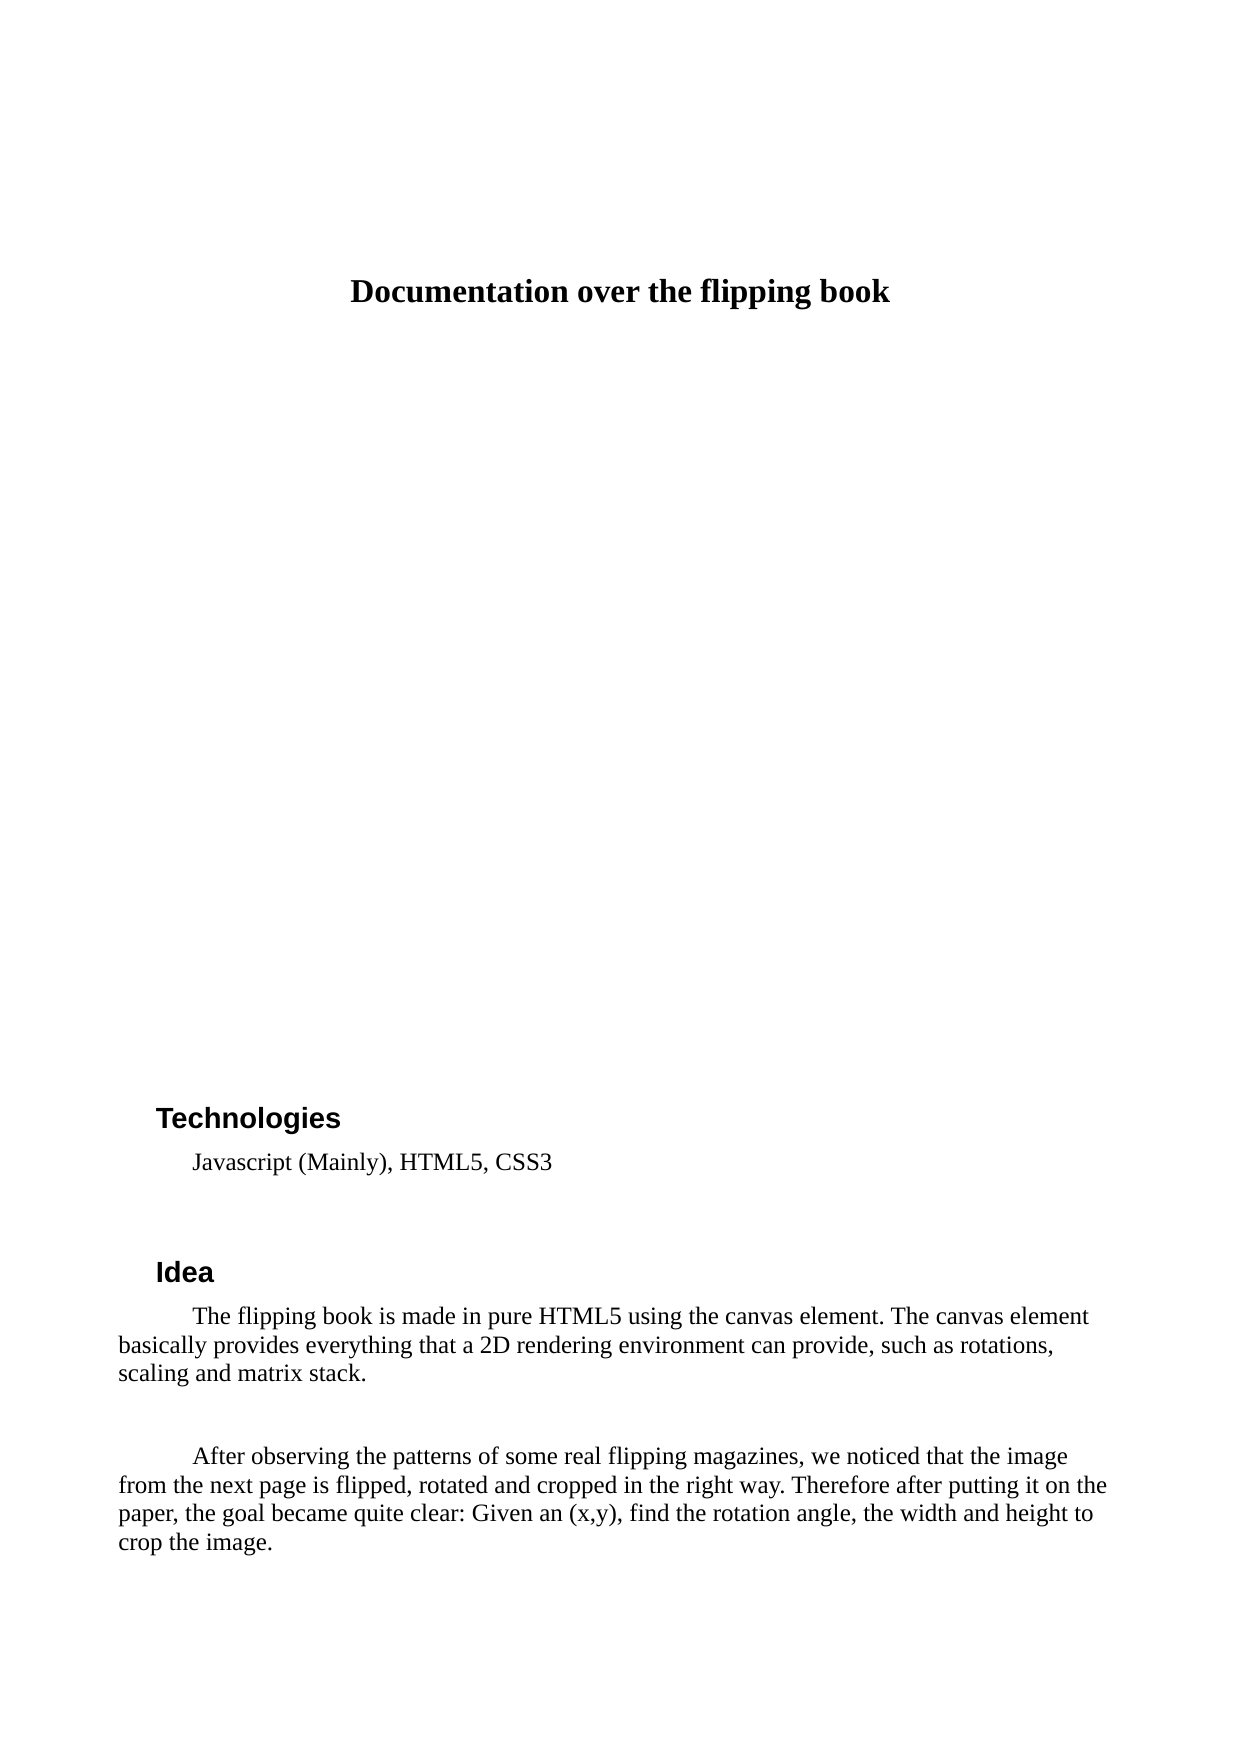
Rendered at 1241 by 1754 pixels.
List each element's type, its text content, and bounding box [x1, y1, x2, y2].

text After observing the patterns of some real flipping magazines, we noticed that the image from the next page is flipped, rotated and cropped in the right way. Therefore after putting it on the paper, the goal became quite clear: Given an (x,y), find the rotation angle, the width and height to crop the image. [118, 1441, 1122, 1556]
subtitle Technologies [156, 1101, 1122, 1135]
text Javascript (Mainly), HTML5, CSS3 [118, 1147, 1122, 1176]
text Documentation over the flipping book [118, 271, 1122, 310]
subtitle Idea [156, 1255, 1122, 1288]
text The flipping book is made in pure HTML5 using the canvas element. The canvas element basically provides everything that a 2D rendering environment can provide, such as rotations, scaling and matrix stack. [118, 1301, 1122, 1387]
